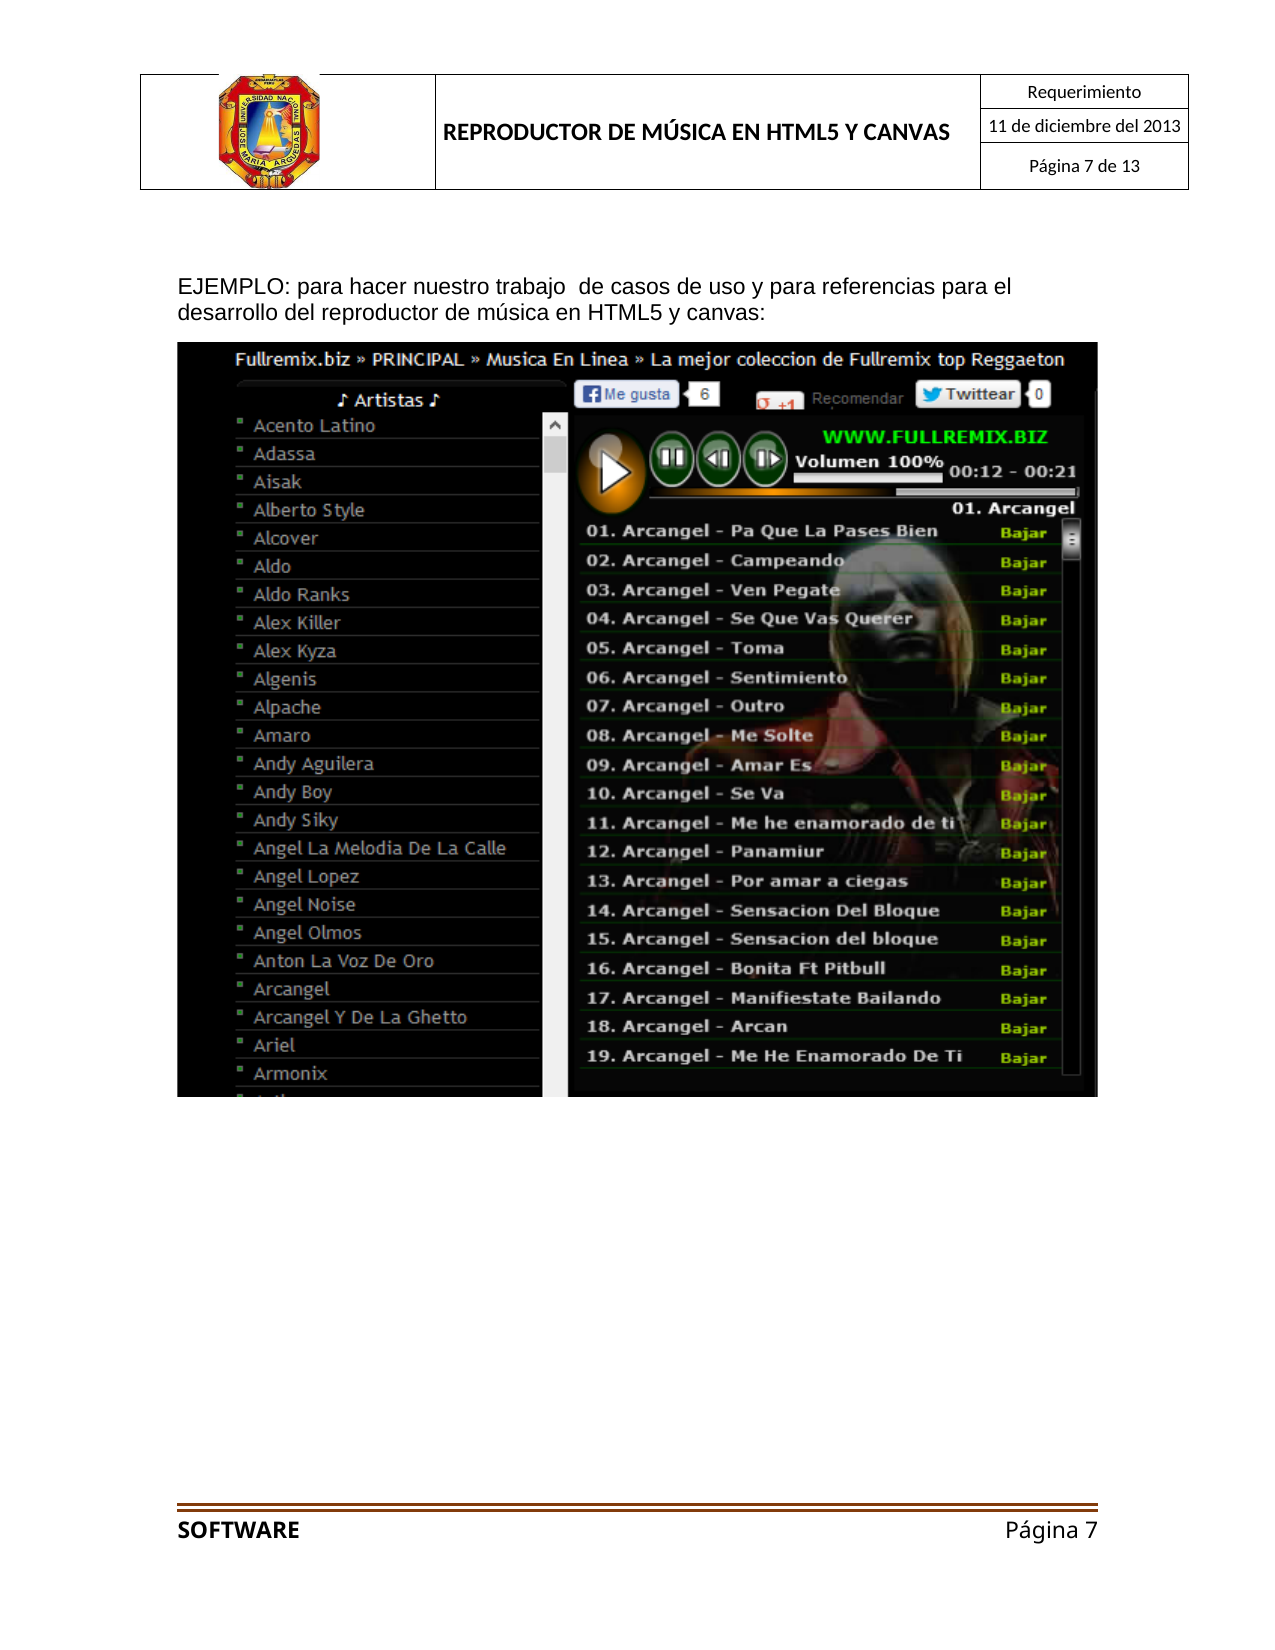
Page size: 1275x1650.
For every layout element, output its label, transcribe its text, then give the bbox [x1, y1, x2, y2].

text EJEMPLO: para hacer nuestro trabajo de casos de uso y para referencias para el desarrollo del reproductor de música en HTML5 y canvas: [177, 273, 1098, 326]
